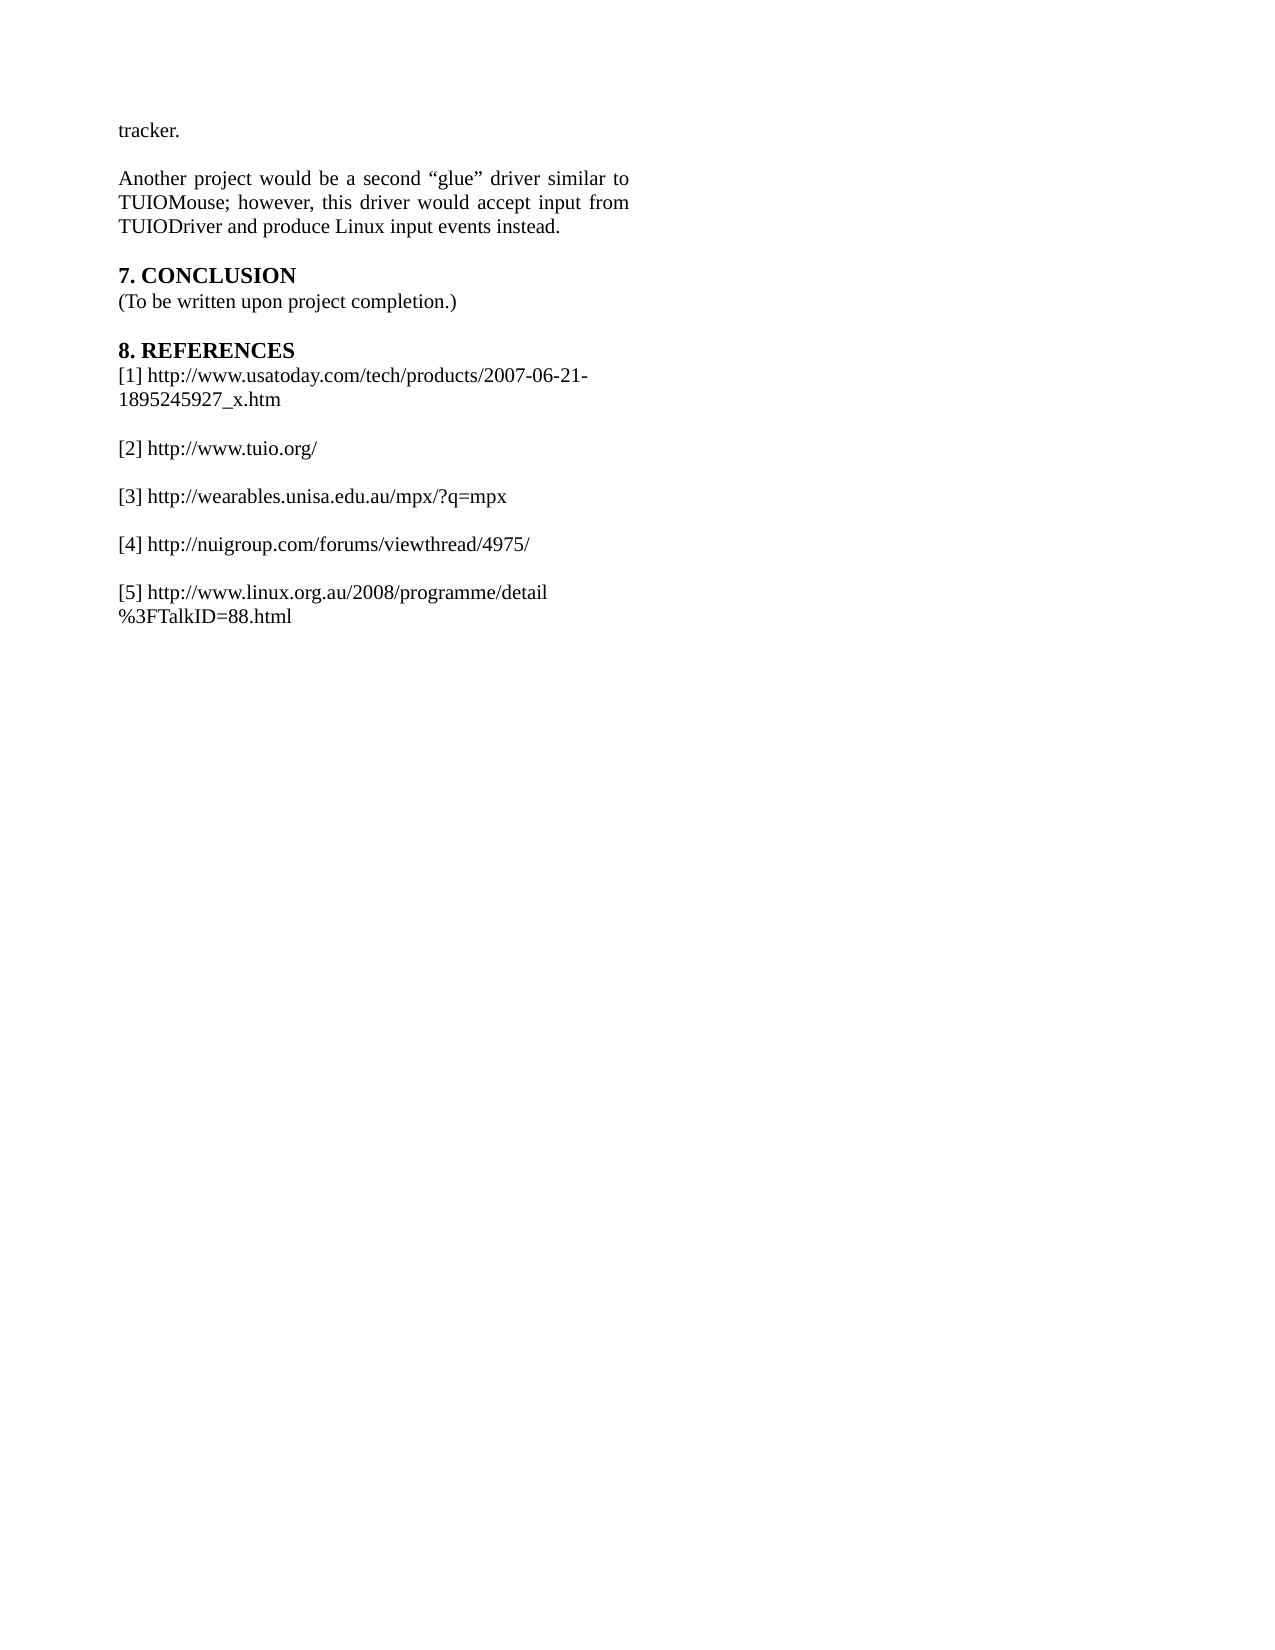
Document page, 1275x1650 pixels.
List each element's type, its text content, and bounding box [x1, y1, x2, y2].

subtitle 7. CONCLUSION [118, 262, 630, 289]
text tracker. [118, 118, 630, 142]
text [5] http://www.linux.org.au/2008/programme/detail%3FTalkID=88.html [118, 556, 630, 628]
text [1] http://www.usatoday.com/tech/products/2007-06-21-1895245927_x.htm [118, 363, 630, 411]
subtitle 8. REFERENCES [118, 337, 630, 363]
text [2] http://www.tuio.org/ [118, 436, 630, 459]
text [4] http://nuigroup.com/forums/viewthread/4975/ [118, 532, 630, 556]
text (To be written upon project completion.) [118, 289, 630, 313]
text [3] http://wearables.unisa.edu.au/mpx/?q=mpx [118, 484, 630, 508]
text Another project would be a second “glue” driver similar to TUIOMouse; however, this driver would accept input from TUIODriver and produce Linux input events instead. [118, 166, 630, 238]
